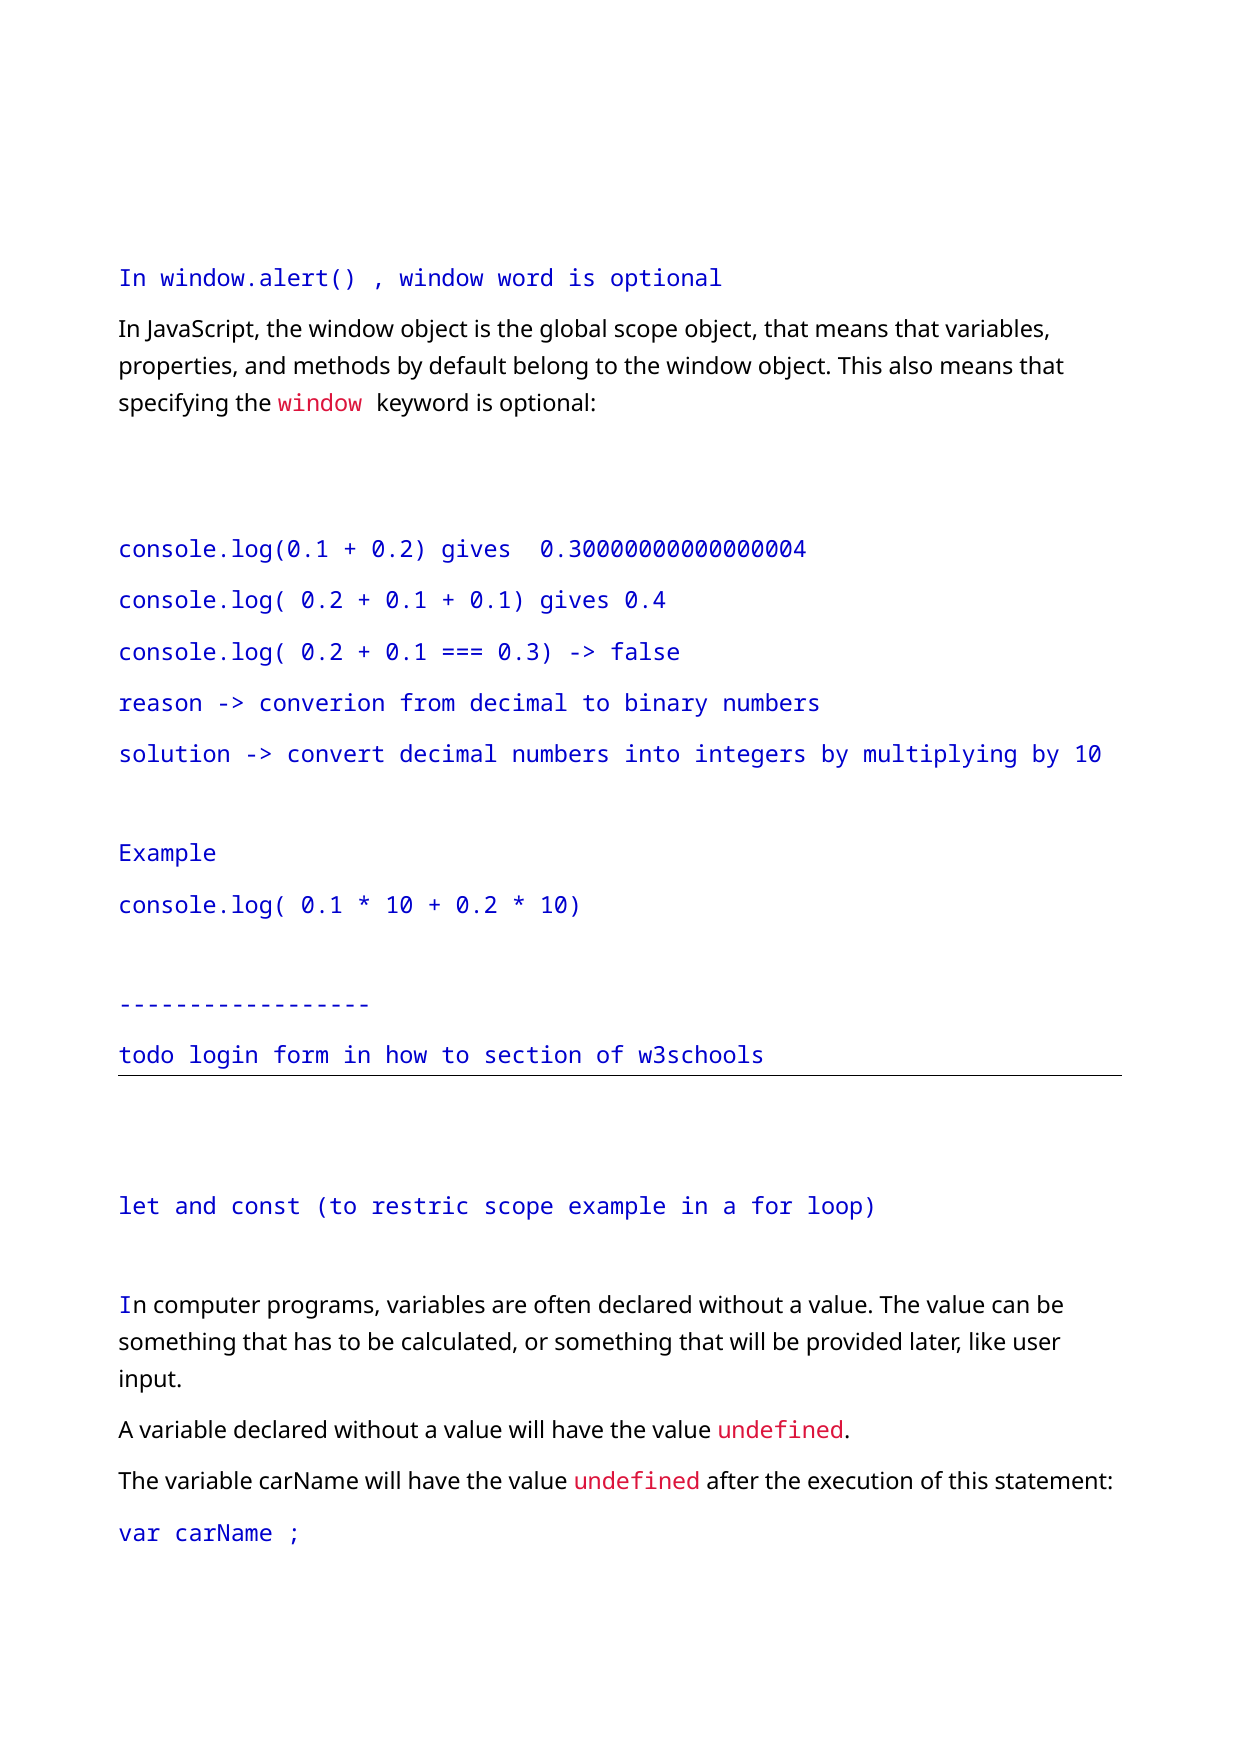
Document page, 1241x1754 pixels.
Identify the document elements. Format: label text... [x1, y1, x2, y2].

text A variable declared without a value will have the value undefined. [118, 1413, 1122, 1445]
text console.log( 0.2 + 0.1 + 0.1) gives 0.4 [118, 584, 1122, 616]
text let and const (to restric scope example in a for loop) [118, 1189, 1122, 1221]
text In computer programs, variables are often declared without a value. The value can be something that has to be calculated, or something that will be provided later, like user input. [118, 1288, 1122, 1394]
text reason -> converion from decimal to binary numbers [118, 686, 1122, 718]
text console.log( 0.1 * 10 + 0.2 * 10) [118, 888, 1122, 920]
text todo login form in how to section of w3schools [118, 1038, 1122, 1075]
text In window.alert() , window word is optional [118, 261, 1122, 293]
text ------------------ [118, 987, 1122, 1019]
text console.log( 0.2 + 0.1 === 0.3) -> false [118, 635, 1122, 667]
text Example [118, 837, 1122, 869]
text var carName ; [118, 1516, 1122, 1548]
text In JavaScript, the window object is the global scope object, that means that variables, properties, and methods by default belong to the window object. This also means that specifying the window keyword is optional: [118, 312, 1122, 418]
text solution -> convert decimal numbers into integers by multiplying by 10 [118, 738, 1122, 770]
text The variable carName will have the value undefined after the execution of this statement: [118, 1465, 1122, 1497]
text console.log(0.1 + 0.2) gives 0.30000000000000004 [118, 532, 1122, 564]
